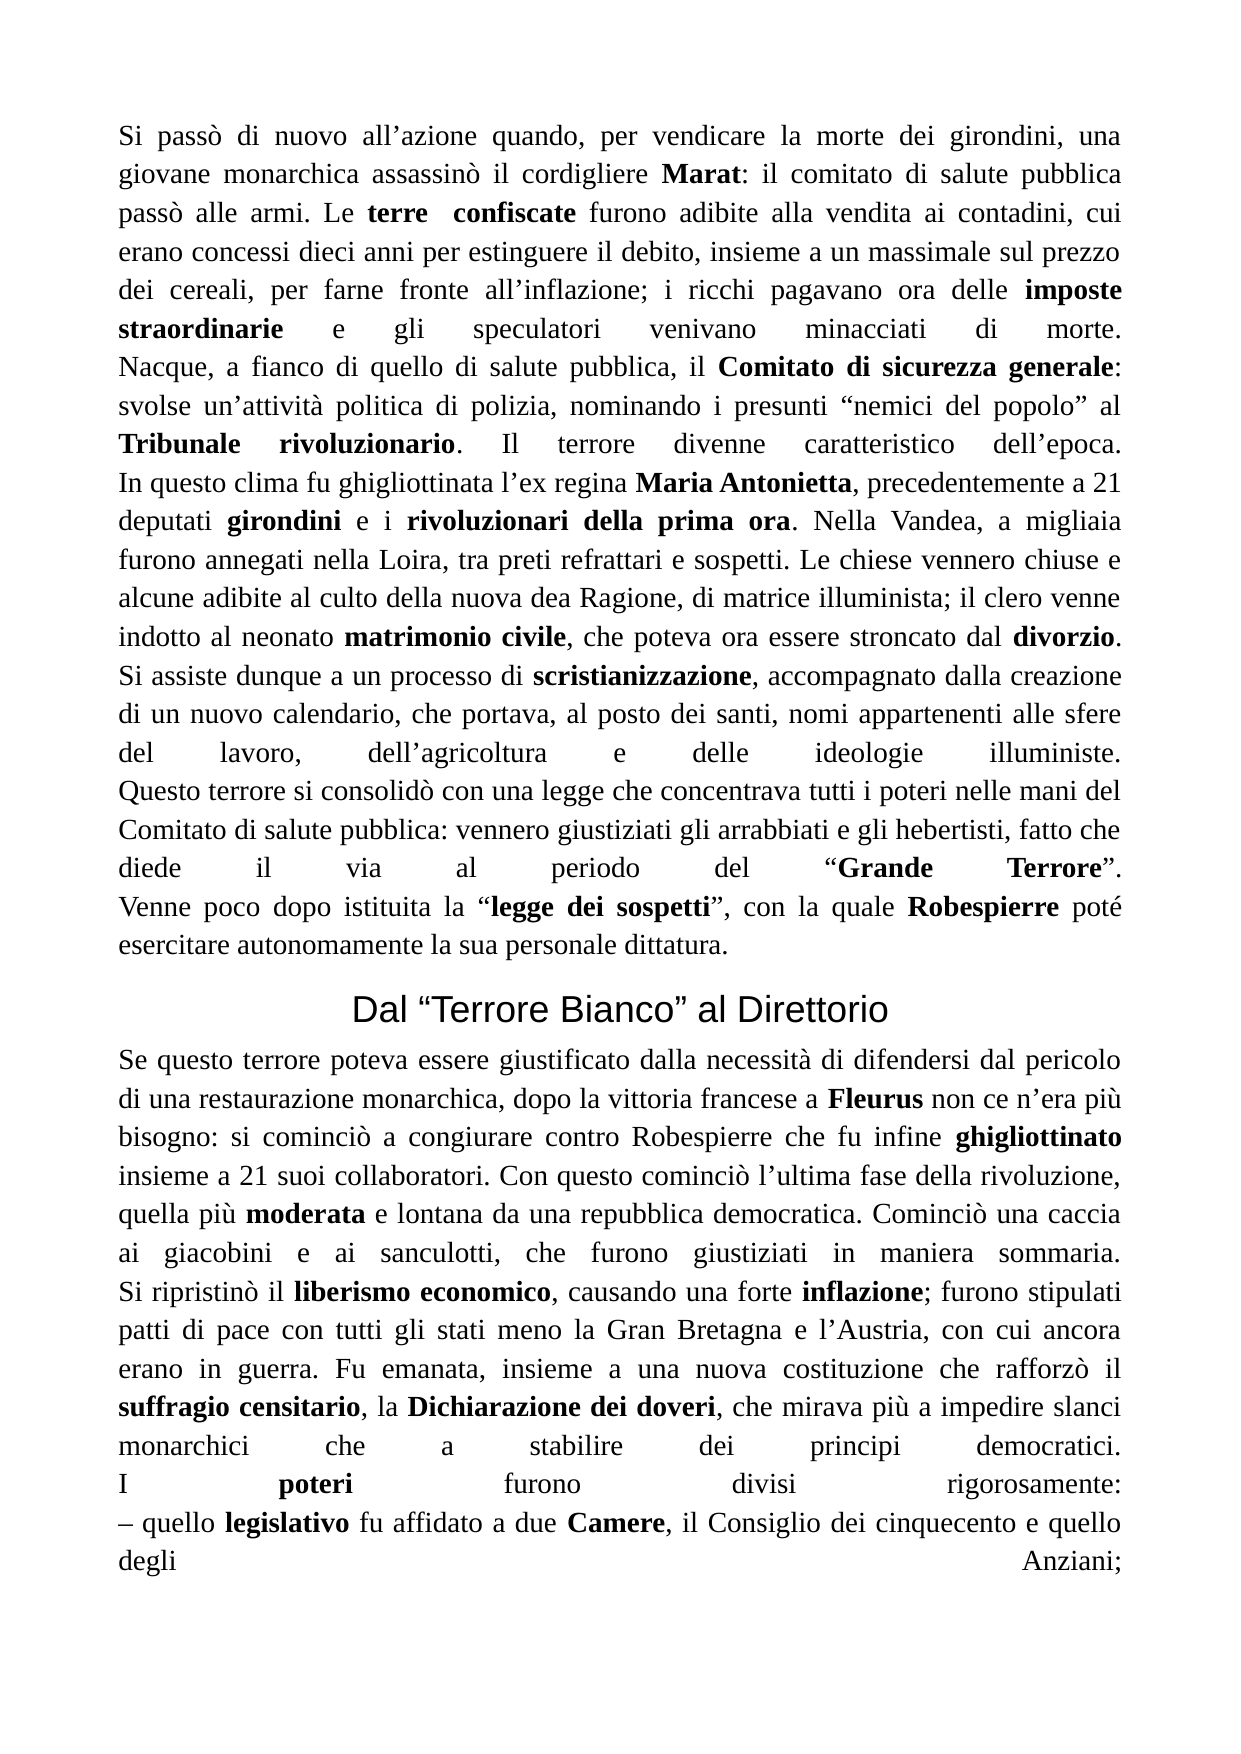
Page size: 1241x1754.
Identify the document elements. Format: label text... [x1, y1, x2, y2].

text Se questo terrore poteva essere giustificato dalla necessità di difendersi dal pericolo di una restaurazione monarchica, dopo la vittoria francese a Fleurus non ce n’era più bisogno: si cominciò a congiurare contro Robespierre che fu infine ghigliottinato insieme a 21 suoi collaboratori. Con questo cominciò l’ultima fase della rivoluzione, quella più moderata e lontana da una repubblica democratica. Cominciò una caccia ai giacobini e ai sanculotti, che furono giustiziati in maniera sommaria. Si ripristinò il liberismo economico, causando una forte inflazione; furono stipulati patti di pace con tutti gli stati meno la Gran Bretagna e l’Austria, con cui ancora erano in guerra. Fu emanata, insieme a una nuova costituzione che rafforzò il suffragio censitario, la Dichiarazione dei doveri, che mirava più a impedire slanci monarchici che a stabilire dei principi democratici. I poteri furono divisi rigorosamente: – quello legislativo fu affidato a due Camere, il Consiglio dei cinquecento e quello degli Anziani; [118, 1042, 1122, 1577]
text Si passò di nuovo all’azione quando, per vendicare la morte dei girondini, una giovane monarchica assassinò il cordigliere Marat: il comitato di salute pubblica passò alle armi. Le terre confiscate furono adibite alla vendita ai contadini, cui erano concessi dieci anni per estinguere il debito, insieme a un massimale sul prezzo dei cereali, per farne fronte all’inflazione; i ricchi pagavano ora delle imposte straordinarie e gli speculatori venivano minacciati di morte. Nacque, a fianco di quello di salute pubblica, il Comitato di sicurezza generale: svolse un’attività politica di polizia, nominando i presunti “nemici del popolo” al Tribunale rivoluzionario. Il terrore divenne caratteristico dell’epoca. In questo clima fu ghigliottinata l’ex regina Maria Antonietta, precedentemente a 21 deputati girondini e i rivoluzionari della prima ora. Nella Vandea, a migliaia furono annegati nella Loira, tra preti refrattari e sospetti. Le chiese vennero chiuse e alcune adibite al culto della nuova dea Ragione, di matrice illuminista; il clero venne indotto al neonato matrimonio civile, che poteva ora essere stroncato dal divorzio. Si assiste dunque a un processo di scristianizzazione, accompagnato dalla creazione di un nuovo calendario, che portava, al posto dei santi, nomi appartenenti alle sfere del lavoro, dell’agricoltura e delle ideologie illuministe. Questo terrore si consolidò con una legge che concentrava tutti i poteri nelle mani del Comitato di salute pubblica: vennero giustiziati gli arrabbiati e gli hebertisti, fatto che diede il via al periodo del “Grande Terrore”. Venne poco dopo istituita la “legge dei sospetti”, con la quale Robespierre poté esercitare autonomamente la sua personale dittatura. [118, 118, 1122, 961]
subtitle Dal “Terrore Bianco” al Direttorio [118, 987, 1122, 1030]
